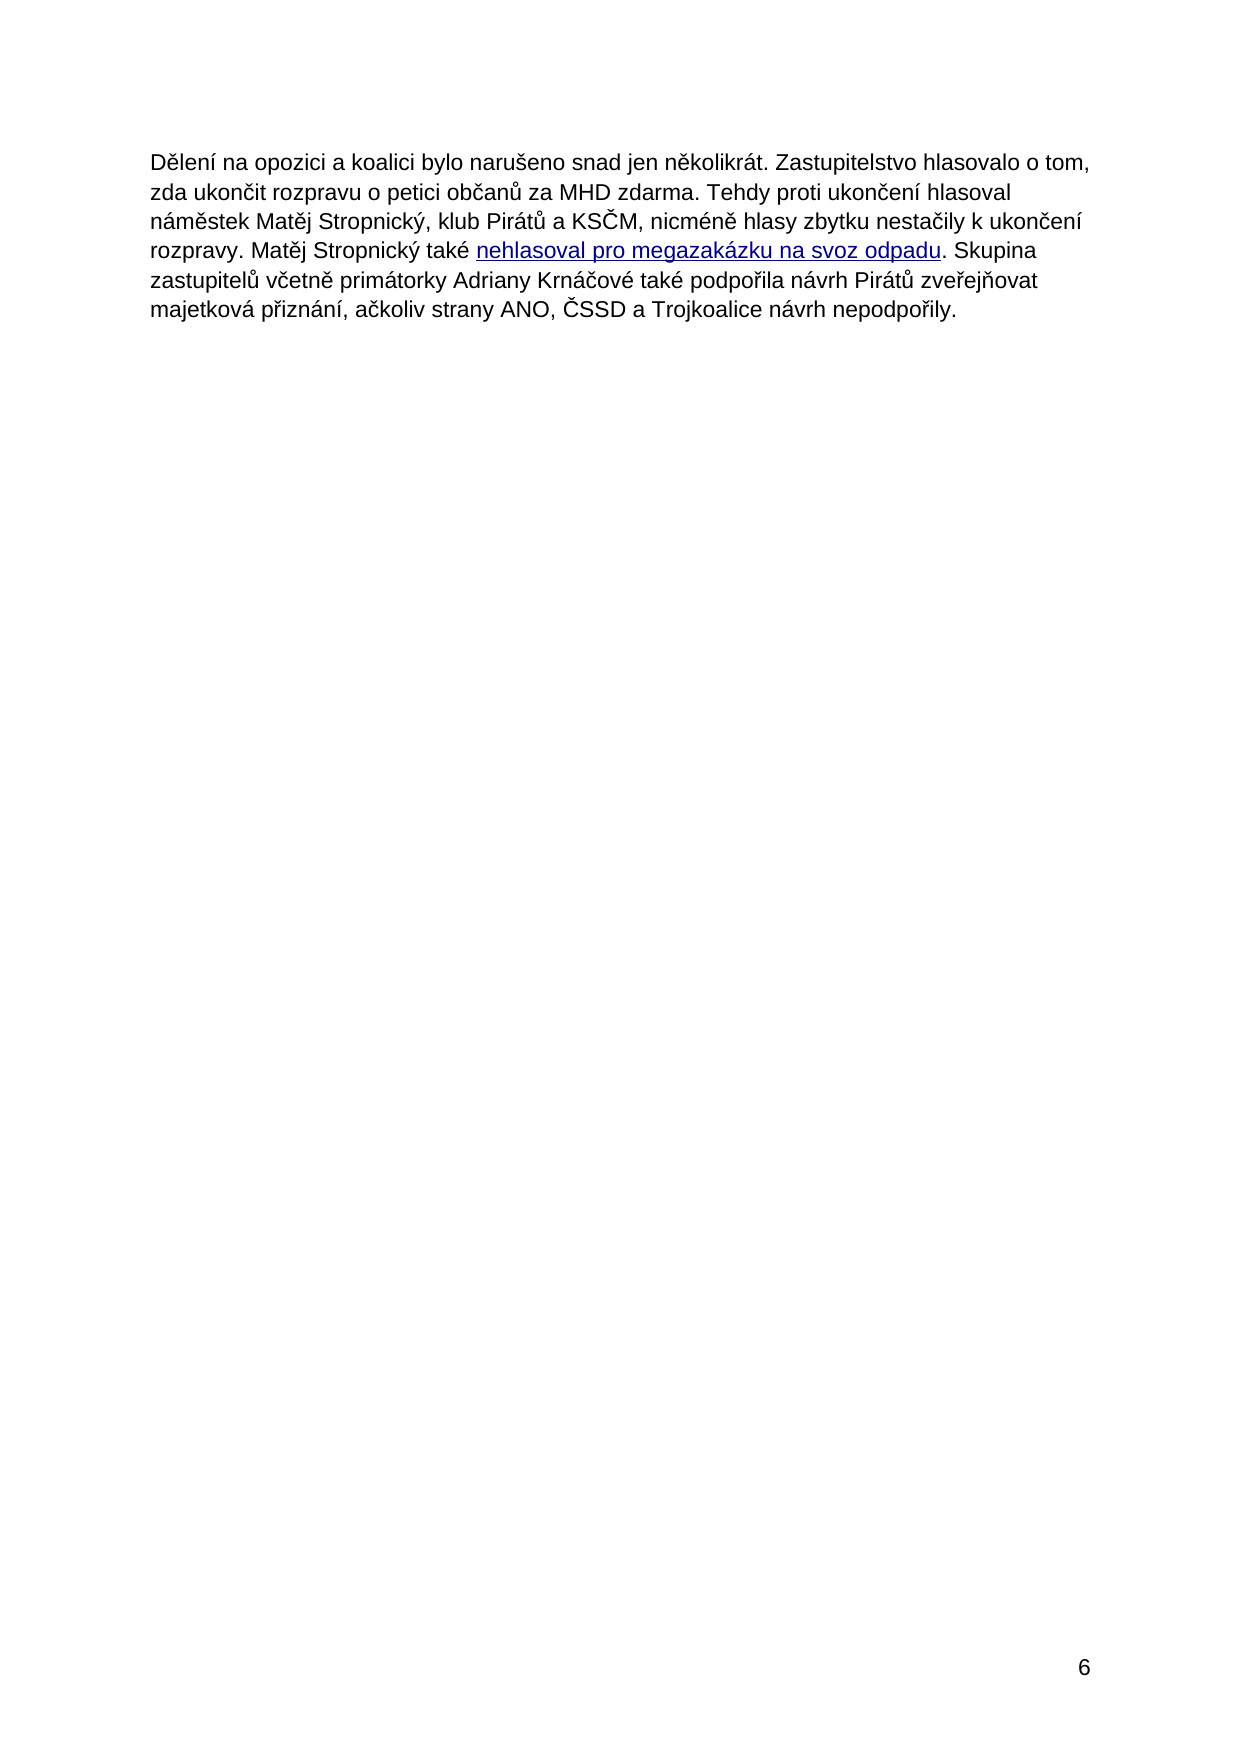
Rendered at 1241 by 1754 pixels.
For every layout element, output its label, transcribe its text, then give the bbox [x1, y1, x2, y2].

text Dělení na opozici a koalici bylo narušeno snad jen několikrát. Zastupitelstvo hlasovalo o tom, zda ukončit rozpravu o petici občanů za MHD zdarma. Tehdy proti ukončení hlasoval náměstek Matěj Stropnický, klub Pirátů a KSČM, nicméně hlasy zbytku nestačily k ukončení rozpravy. Matěj Stropnický také nehlasoval pro megazakázku na svoz odpadu. Skupina zastupitelů včetně primátorky Adriany Krnáčové také podpořila návrh Pirátů zveřejňovat majetková přiznání, ačkoliv strany ANO, ČSSD a Trojkoalice návrh nepodpořily. [150, 150, 1091, 322]
